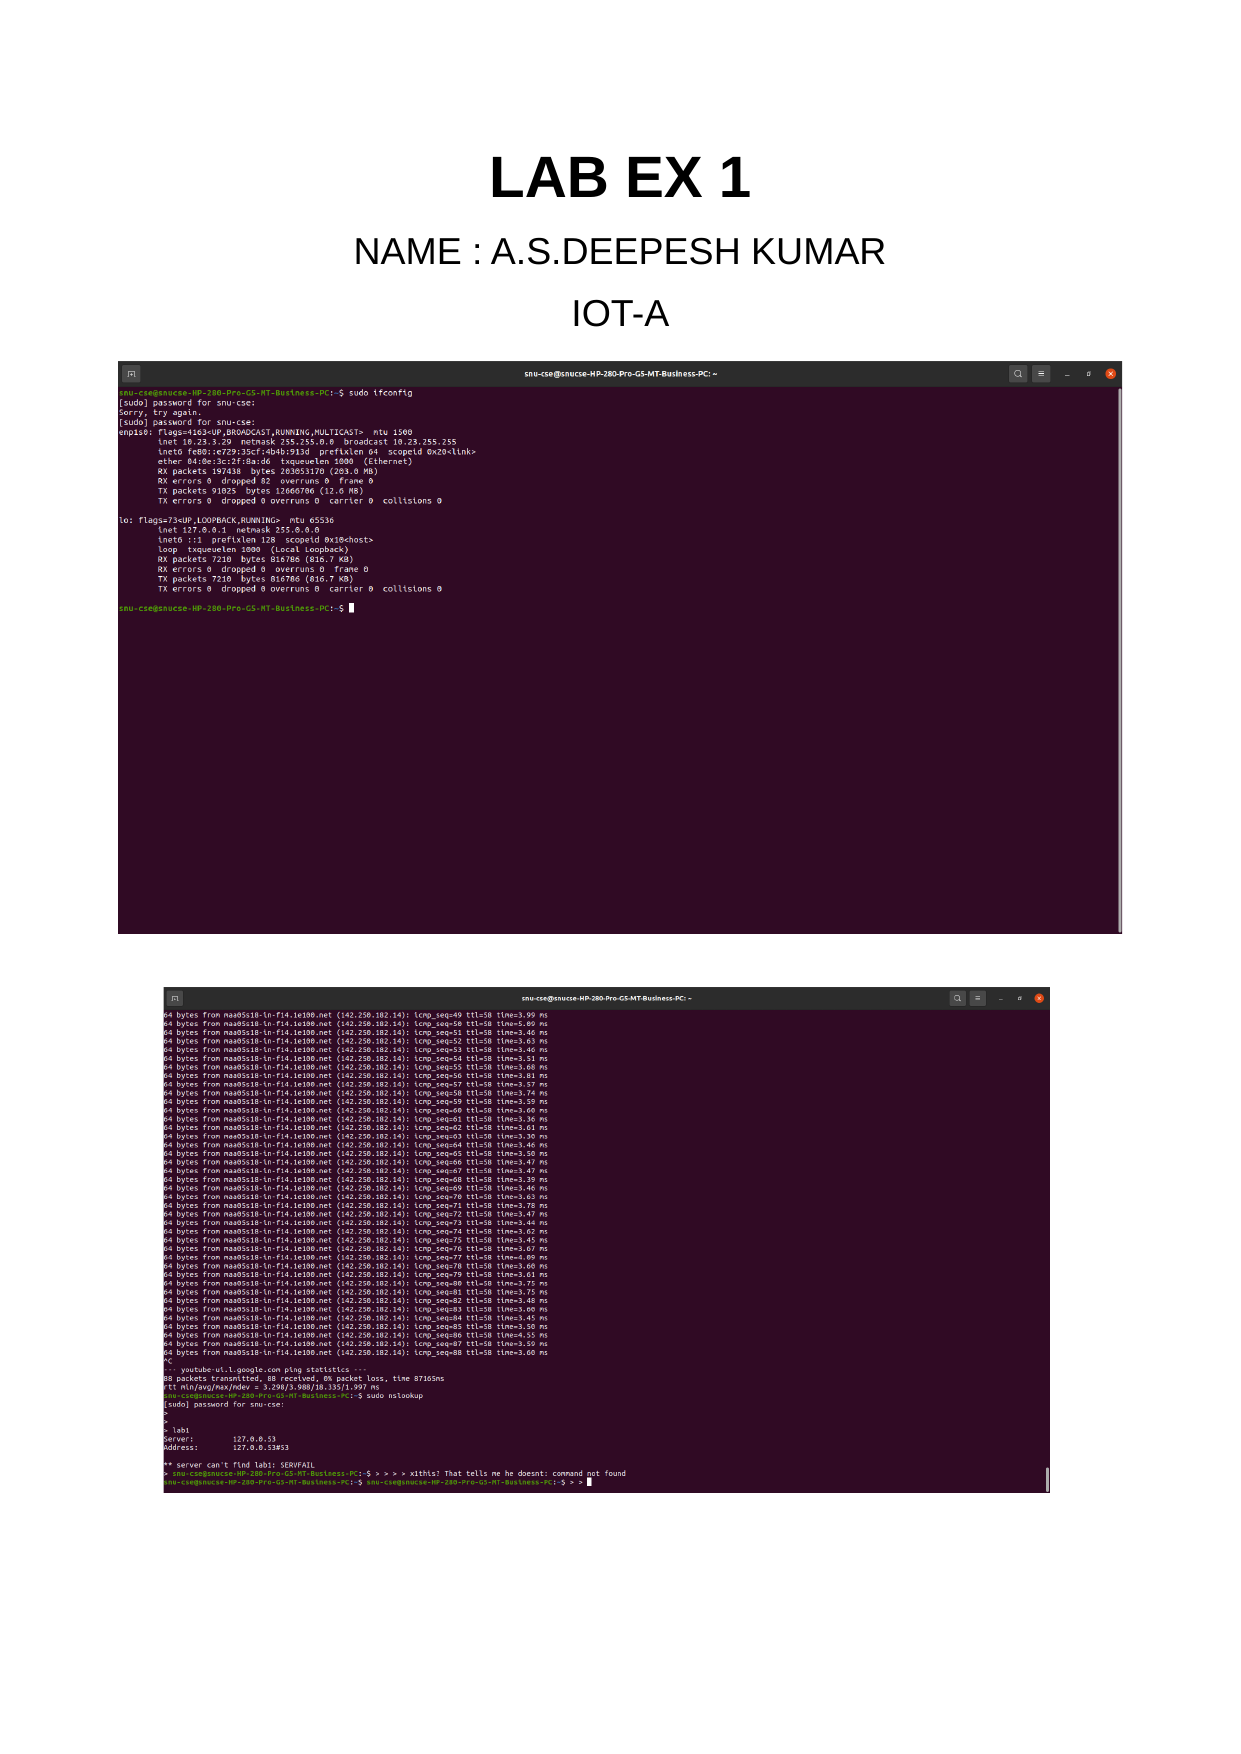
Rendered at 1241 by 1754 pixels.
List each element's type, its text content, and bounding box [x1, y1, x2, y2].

subtitle IOT-A [118, 291, 1122, 334]
title LAB EX 1 [118, 143, 1122, 210]
picture [118, 361, 1123, 934]
picture [163, 987, 1050, 1493]
subtitle NAME : A.S.DEEPESH KUMAR [118, 229, 1122, 272]
